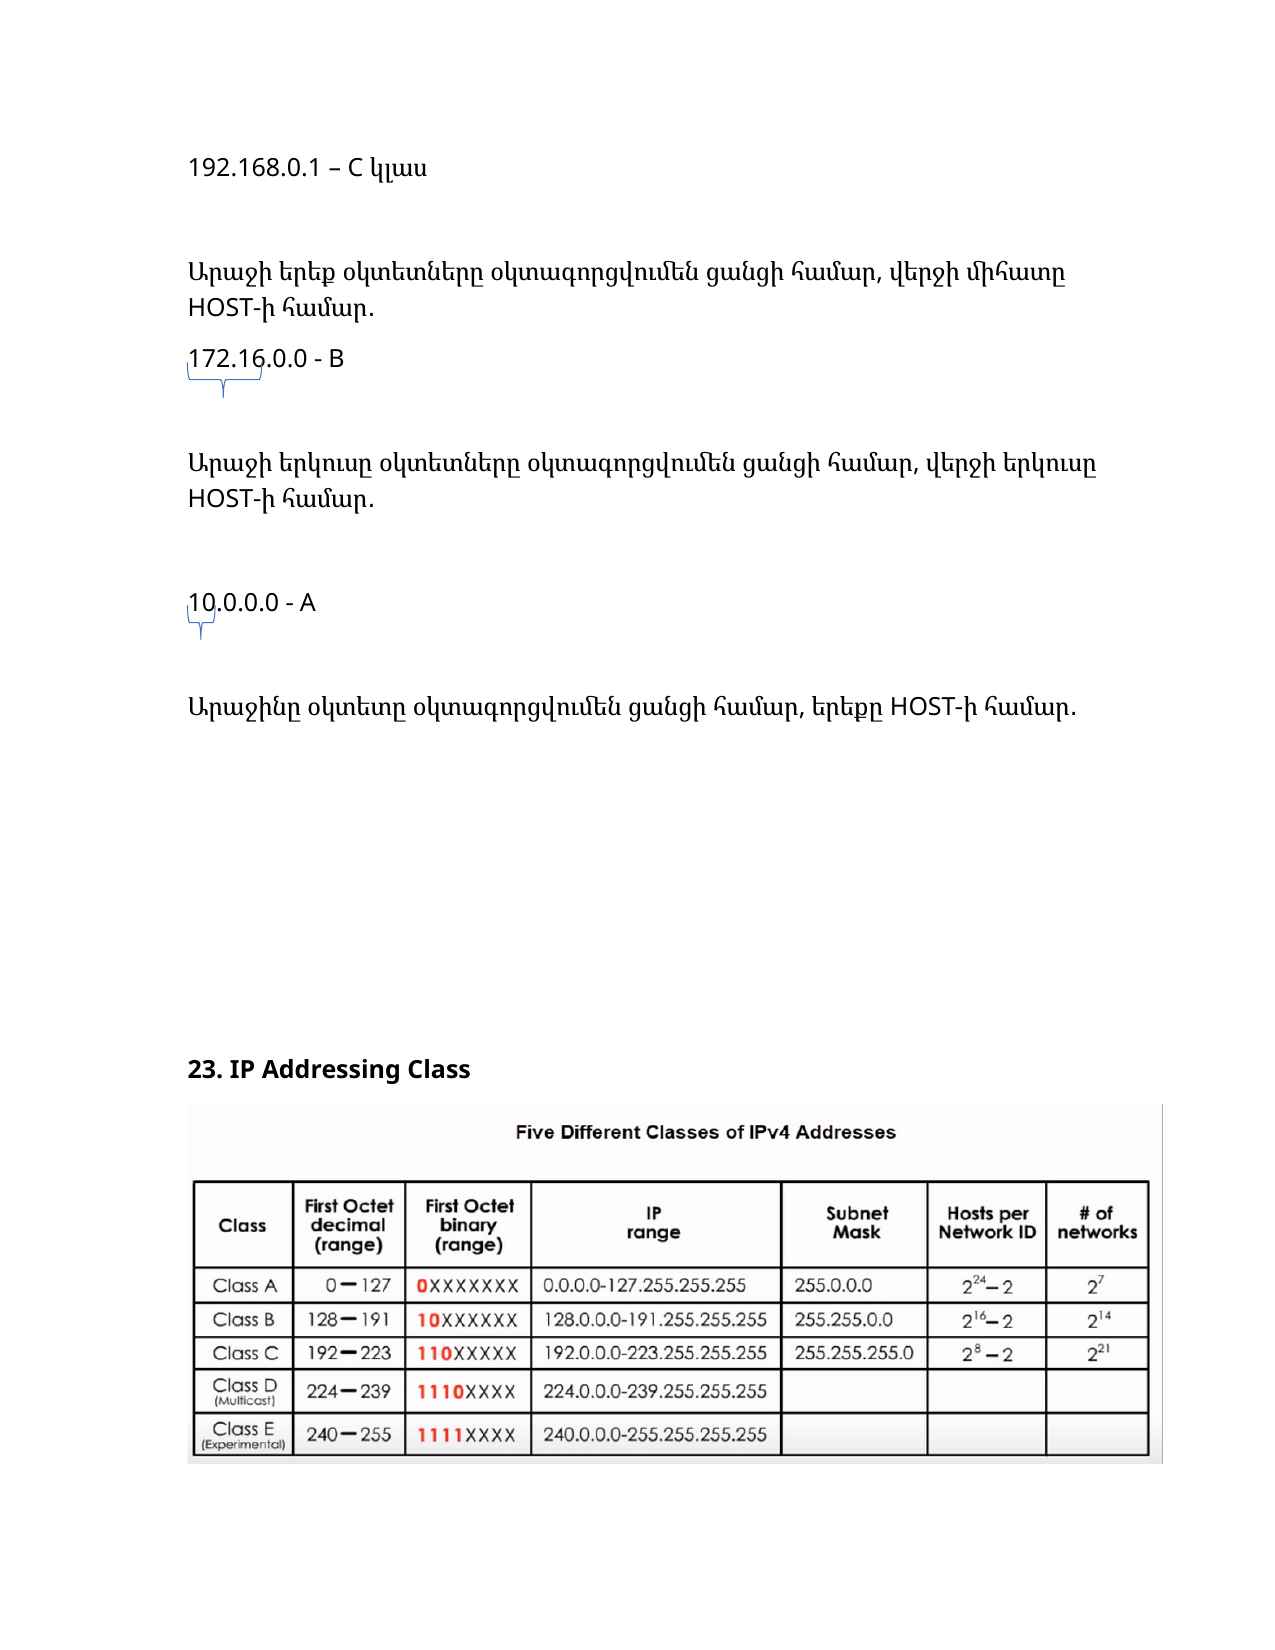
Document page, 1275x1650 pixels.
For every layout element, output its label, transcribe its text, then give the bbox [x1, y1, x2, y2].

text Արաջինը օկտետը օկտագորցվումեն ցանցի համար, երեքը HOST-ի համար․ [187, 688, 1125, 722]
text Արաջի երեք օկտետները օկտագորցվումեն ցանցի համար, վերջի միհատը HOST-ի համար․ [187, 254, 1125, 323]
text 10.0.0.0 - A [187, 584, 1125, 618]
text Արաջի երկուսը օկտետները օկտագորցվումեն ցանցի համար, վերջի երկուսը HOST-ի համար․ [187, 445, 1125, 514]
text 23. IP Addressing Class [187, 1052, 1125, 1086]
text 192.168.0.1 – C կլաս [187, 150, 1125, 184]
text 172.16.0.0 - B [187, 341, 1125, 375]
